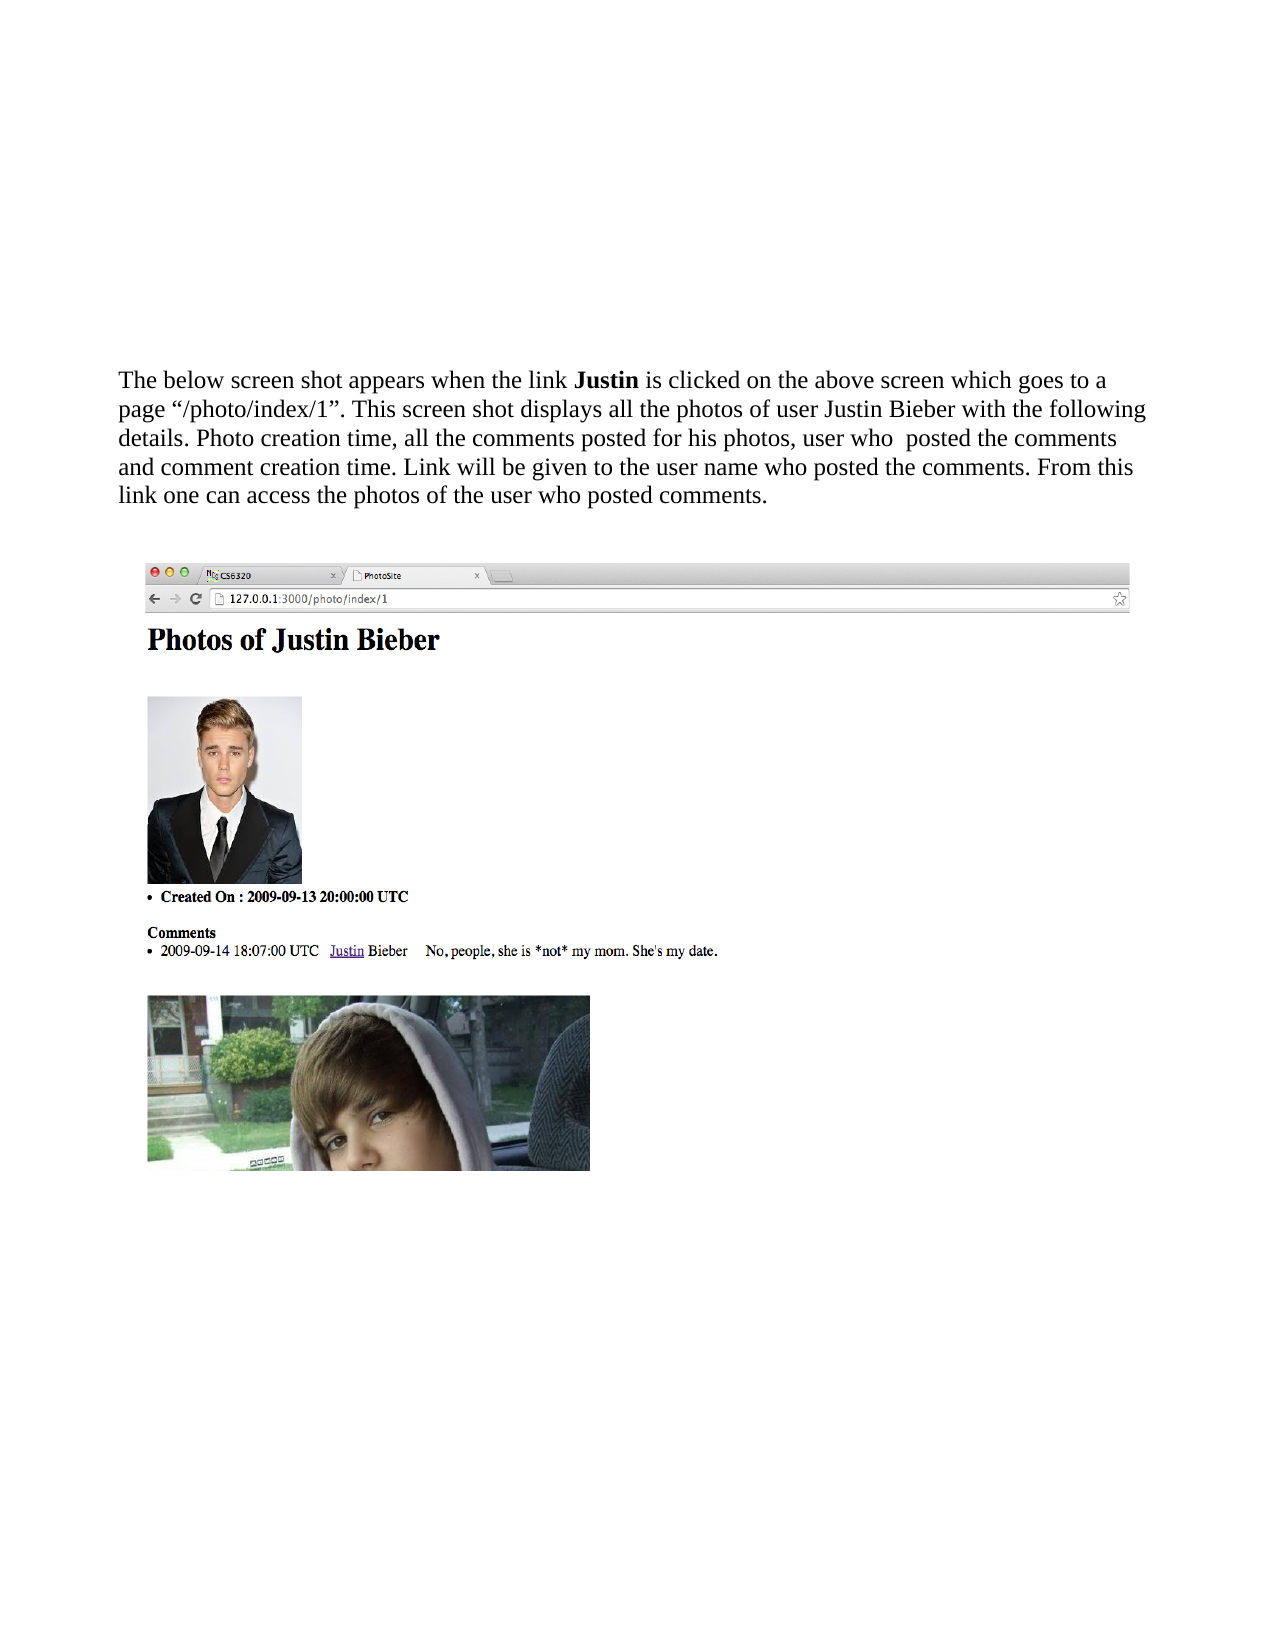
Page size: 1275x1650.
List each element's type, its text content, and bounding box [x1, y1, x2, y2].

text The below screen shot appears when the link Justin is clicked on the above screen which goes to a page “/photo/index/1”. This screen shot displays all the photos of user Justin Bieber with the following details. Photo creation time, all the comments posted for his photos, user who posted the comments and comment creation time. Link will be given to the user name who posted the comments. From this link one can access the photos of the user who posted comments. [118, 366, 1157, 509]
picture [145, 563, 1130, 1171]
